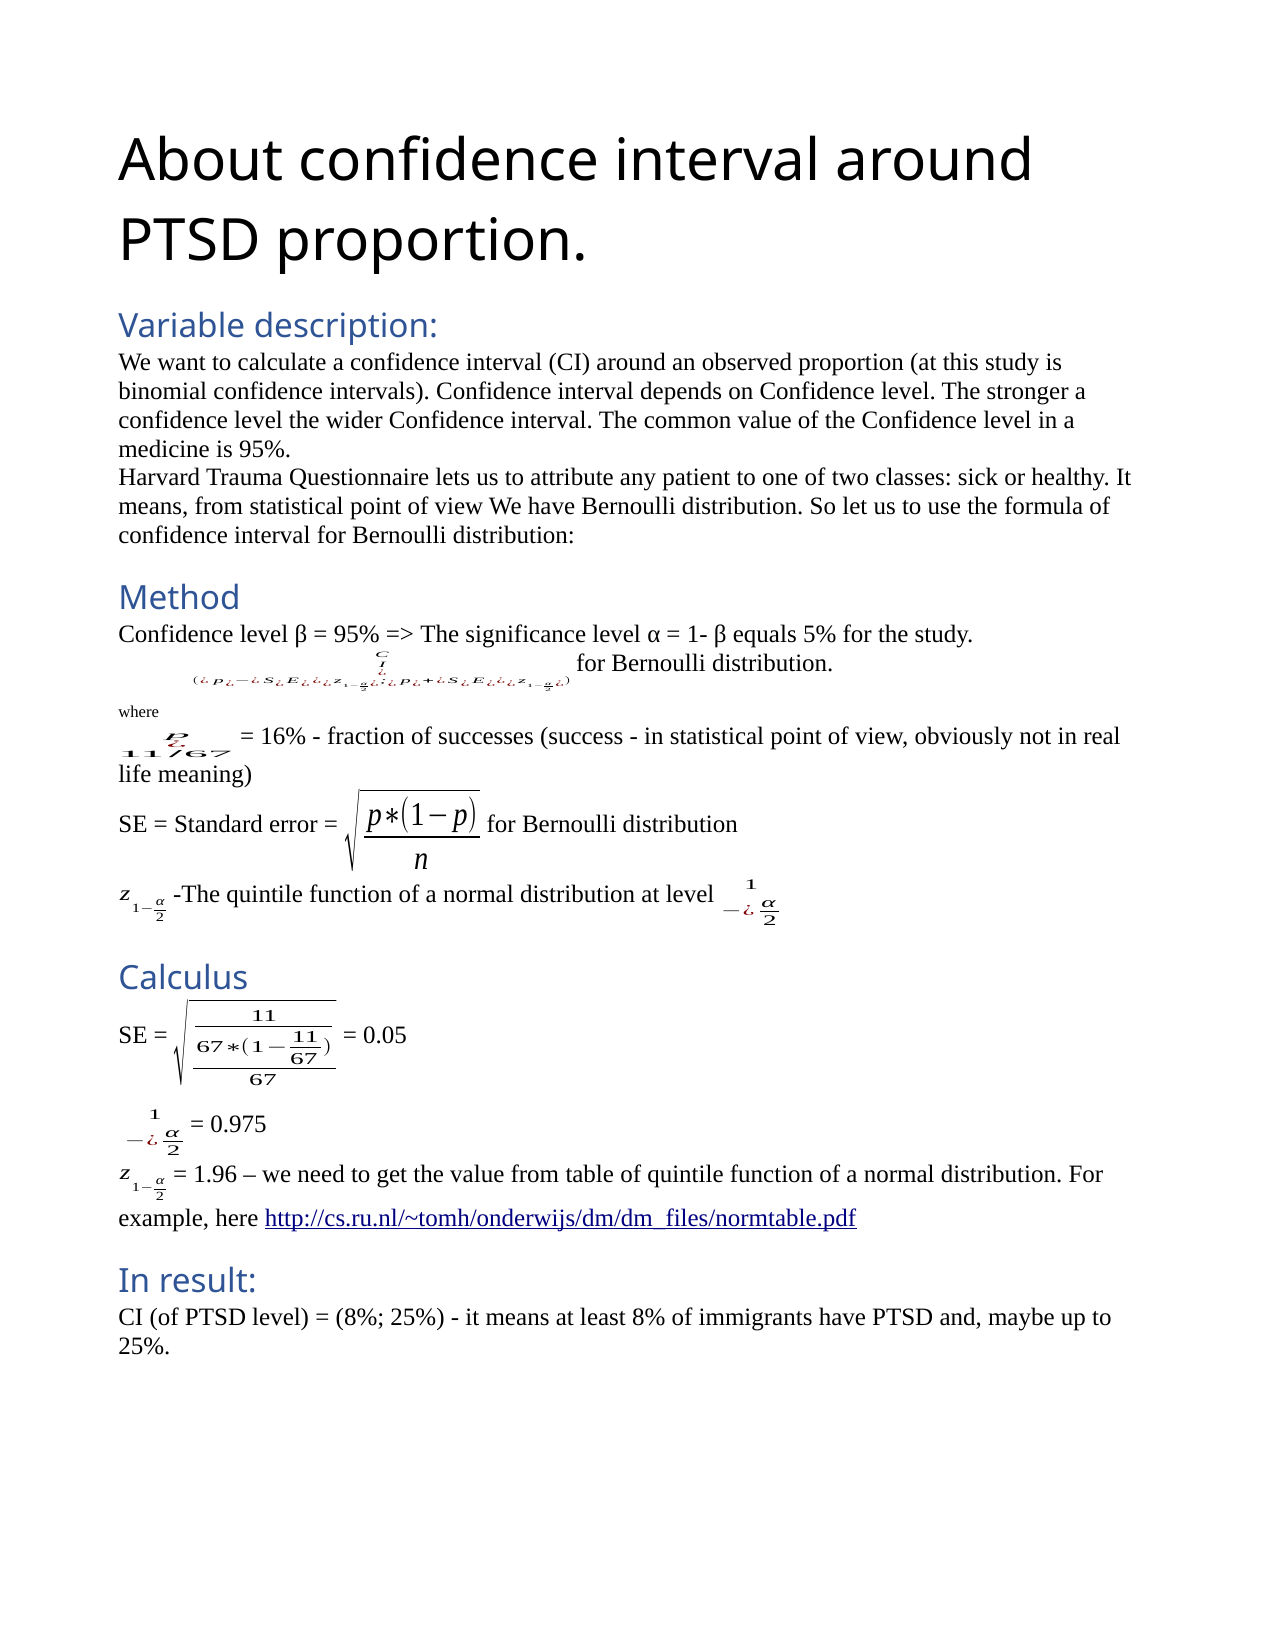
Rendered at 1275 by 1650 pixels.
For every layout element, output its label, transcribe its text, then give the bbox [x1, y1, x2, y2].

text Confidence level β = 95% => The significance level α = 1- β equals 5% for the study. [118, 619, 1157, 648]
subtitle Variable description: [118, 302, 1157, 347]
text We want to calculate a confidence interval (CI) around an observed proportion (at this study is binomial confidence intervals). Confidence interval depends on Confidence level. The stronger a confidence level the wider Confidence interval. The common value of the Confidence level in a medicine is 95%. [118, 347, 1157, 462]
subtitle In result: [118, 1257, 1157, 1302]
text -The quintile function of a normal distribution at level [118, 877, 1157, 929]
subtitle Method [118, 574, 1157, 619]
text = 16% - fraction of successes (success - in statistical point of view, obviously not in real life meaning) [118, 721, 1157, 788]
subtitle Сalculus [118, 954, 1157, 999]
text where [118, 692, 1157, 721]
text SE = Standard error = for Bernoulli distribution [118, 788, 1157, 877]
text = 0.975 [118, 1107, 1157, 1159]
text SE = = 0.05 [118, 999, 1157, 1088]
title About confidence interval around PTSD proportion. [118, 118, 1157, 277]
text CI (of PTSD level) = (8%; 25%) - it means at least 8% of immigrants have PTSD and, maybe up to 25%. [118, 1302, 1157, 1360]
text = 1.96 – we need to get the value from table of quintile function of a normal distribution. For example, here http://cs.ru.nl/~tomh/onderwijs/dm/dm_files/normtable.pdf [118, 1159, 1157, 1232]
text for Bernoulli distribution. [118, 648, 1157, 692]
text Harvard Trauma Questionnaire lets us to attribute any patient to one of two classes: sick or healthy. It means, from statistical point of view We have Bernoulli distribution. So let us to use the formula of confidence interval for Bernoulli distribution: [118, 462, 1157, 549]
